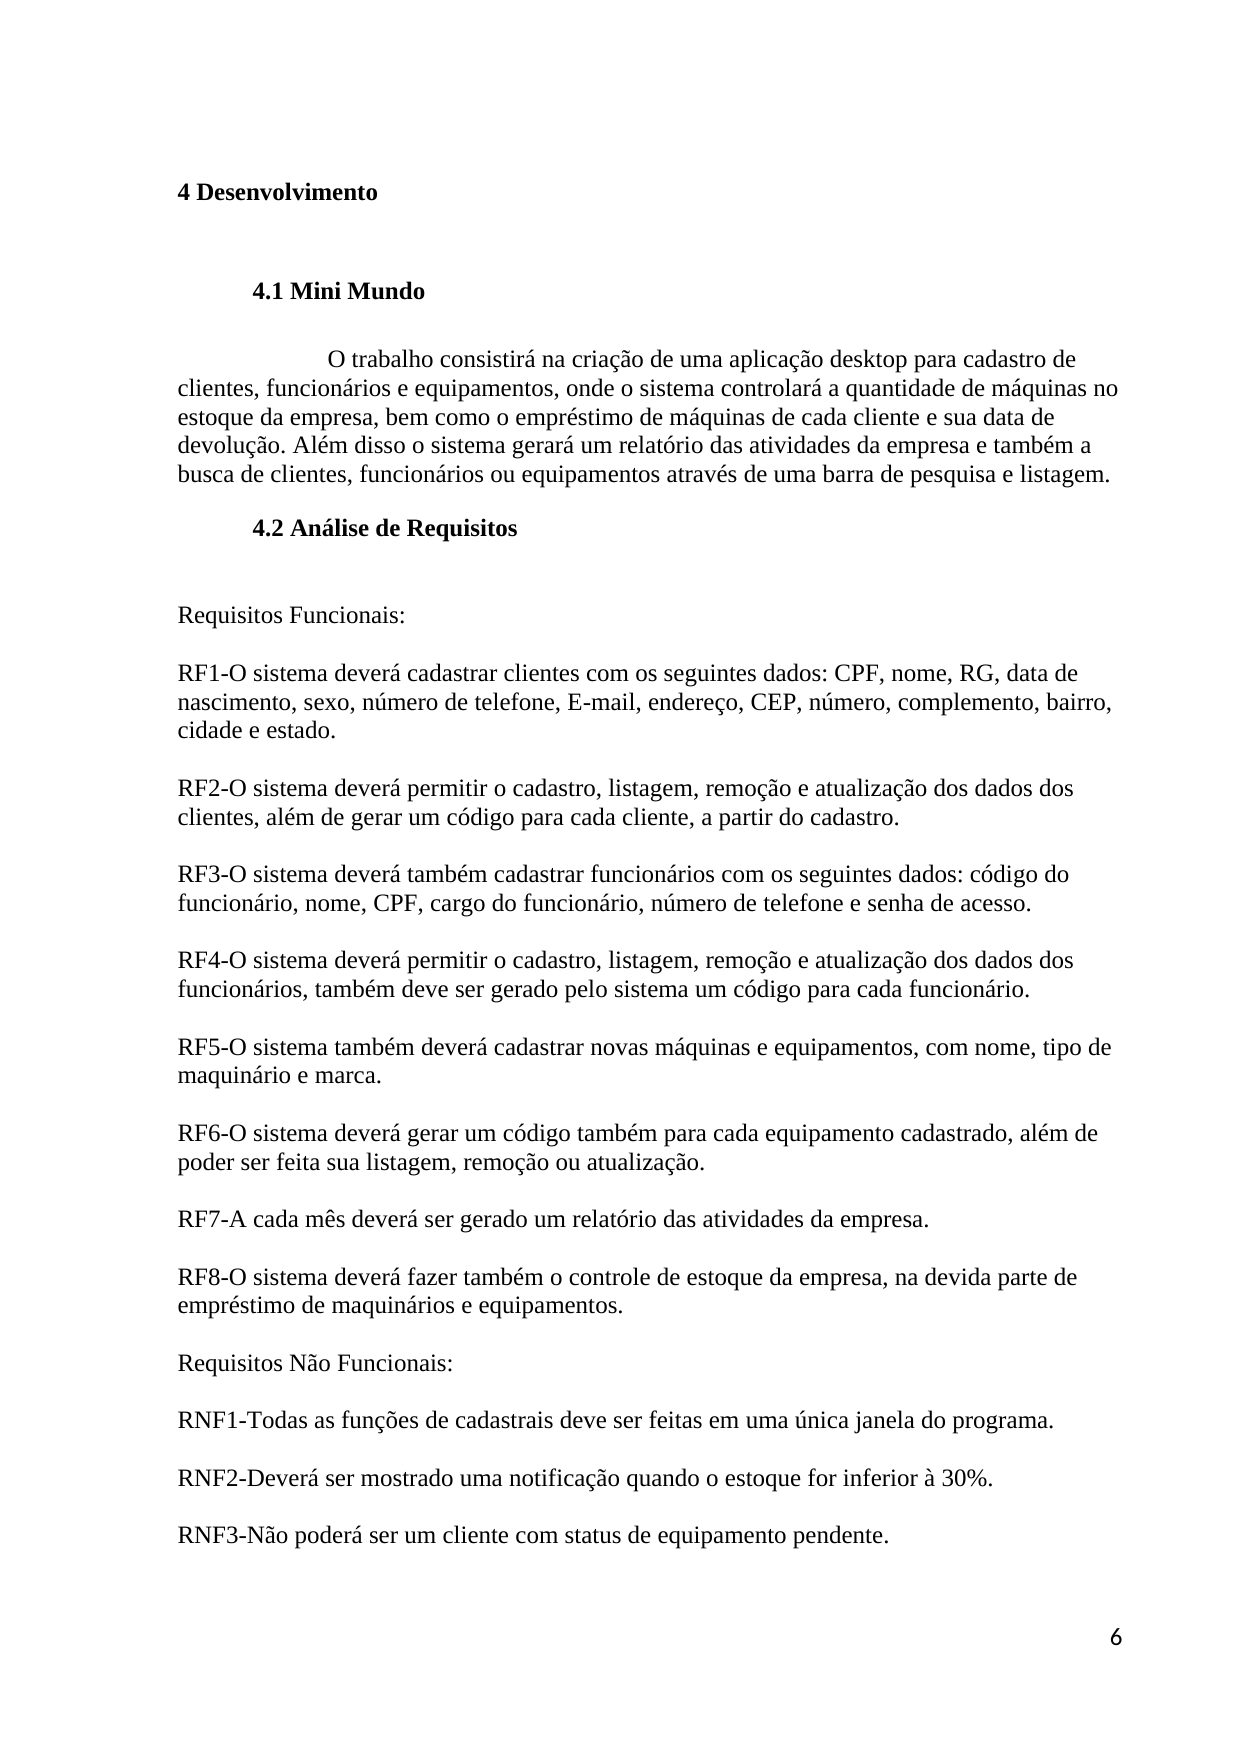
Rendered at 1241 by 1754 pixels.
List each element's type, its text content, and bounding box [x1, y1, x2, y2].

text Requisitos Funcionais: [177, 601, 1122, 629]
text RF7-A cada mês deverá ser gerado um relatório das atividades da empresa. [177, 1204, 1122, 1233]
text RF8-O sistema deverá fazer também o controle de estoque da empresa, na devida parte de empréstimo de maquinários e equipamentos. [177, 1262, 1122, 1319]
text RF6-O sistema deverá gerar um código também para cada equipamento cadastrado, além de poder ser feita sua listagem, remoção ou atualização. [177, 1118, 1122, 1176]
subtitle 4 Desenvolvimento [177, 177, 1122, 206]
text RNF3-Não poderá ser um cliente com status de equipamento pendente. [177, 1521, 1122, 1549]
text O trabalho consistirá na criação de uma aplicação desktop para cadastro de clientes, funcionários e equipamentos, onde o sistema controlará a quantidade de máquinas no estoque da empresa, bem como o empréstimo de máquinas de cada cliente e sua data de devolução. Além disso o sistema gerará um relatório das atividades da empresa e também a busca de clientes, funcionários ou equipamentos através de uma barra de pesquisa e listagem. [177, 344, 1122, 488]
text RF3-O sistema deverá também cadastrar funcionários com os seguintes dados: código do funcionário, nome, CPF, cargo do funcionário, número de telefone e senha de acesso. [177, 859, 1122, 917]
text RF4-O sistema deverá permitir o cadastro, listagem, remoção e atualização dos dados dos funcionários, também deve ser gerado pelo sistema um código para cada funcionário. [177, 946, 1122, 1003]
text RF1-O sistema deverá cadastrar clientes com os seguintes dados: CPF, nome, RG, data de nascimento, sexo, número de telefone, E-mail, endereço, CEP, número, complemento, bairro, cidade e estado. [177, 658, 1122, 744]
text RNF1-Todas as funções de cadastrais deve ser feitas em uma única janela do programa. [177, 1406, 1122, 1434]
subtitle 4.2 Análise de Requisitos [177, 513, 1122, 547]
subtitle 4.1 Mini Mundo [177, 276, 1122, 309]
text RF5-O sistema também deverá cadastrar novas máquinas e equipamentos, com nome, tipo de maquinário e marca. [177, 1032, 1122, 1089]
text RF2-O sistema deverá permitir o cadastro, listagem, remoção e atualização dos dados dos clientes, além de gerar um código para cada cliente, a partir do cadastro. [177, 773, 1122, 831]
text Requisitos Não Funcionais: [177, 1348, 1122, 1377]
text RNF2-Deverá ser mostrado uma notificação quando o estoque for inferior à 30%. [177, 1463, 1122, 1492]
